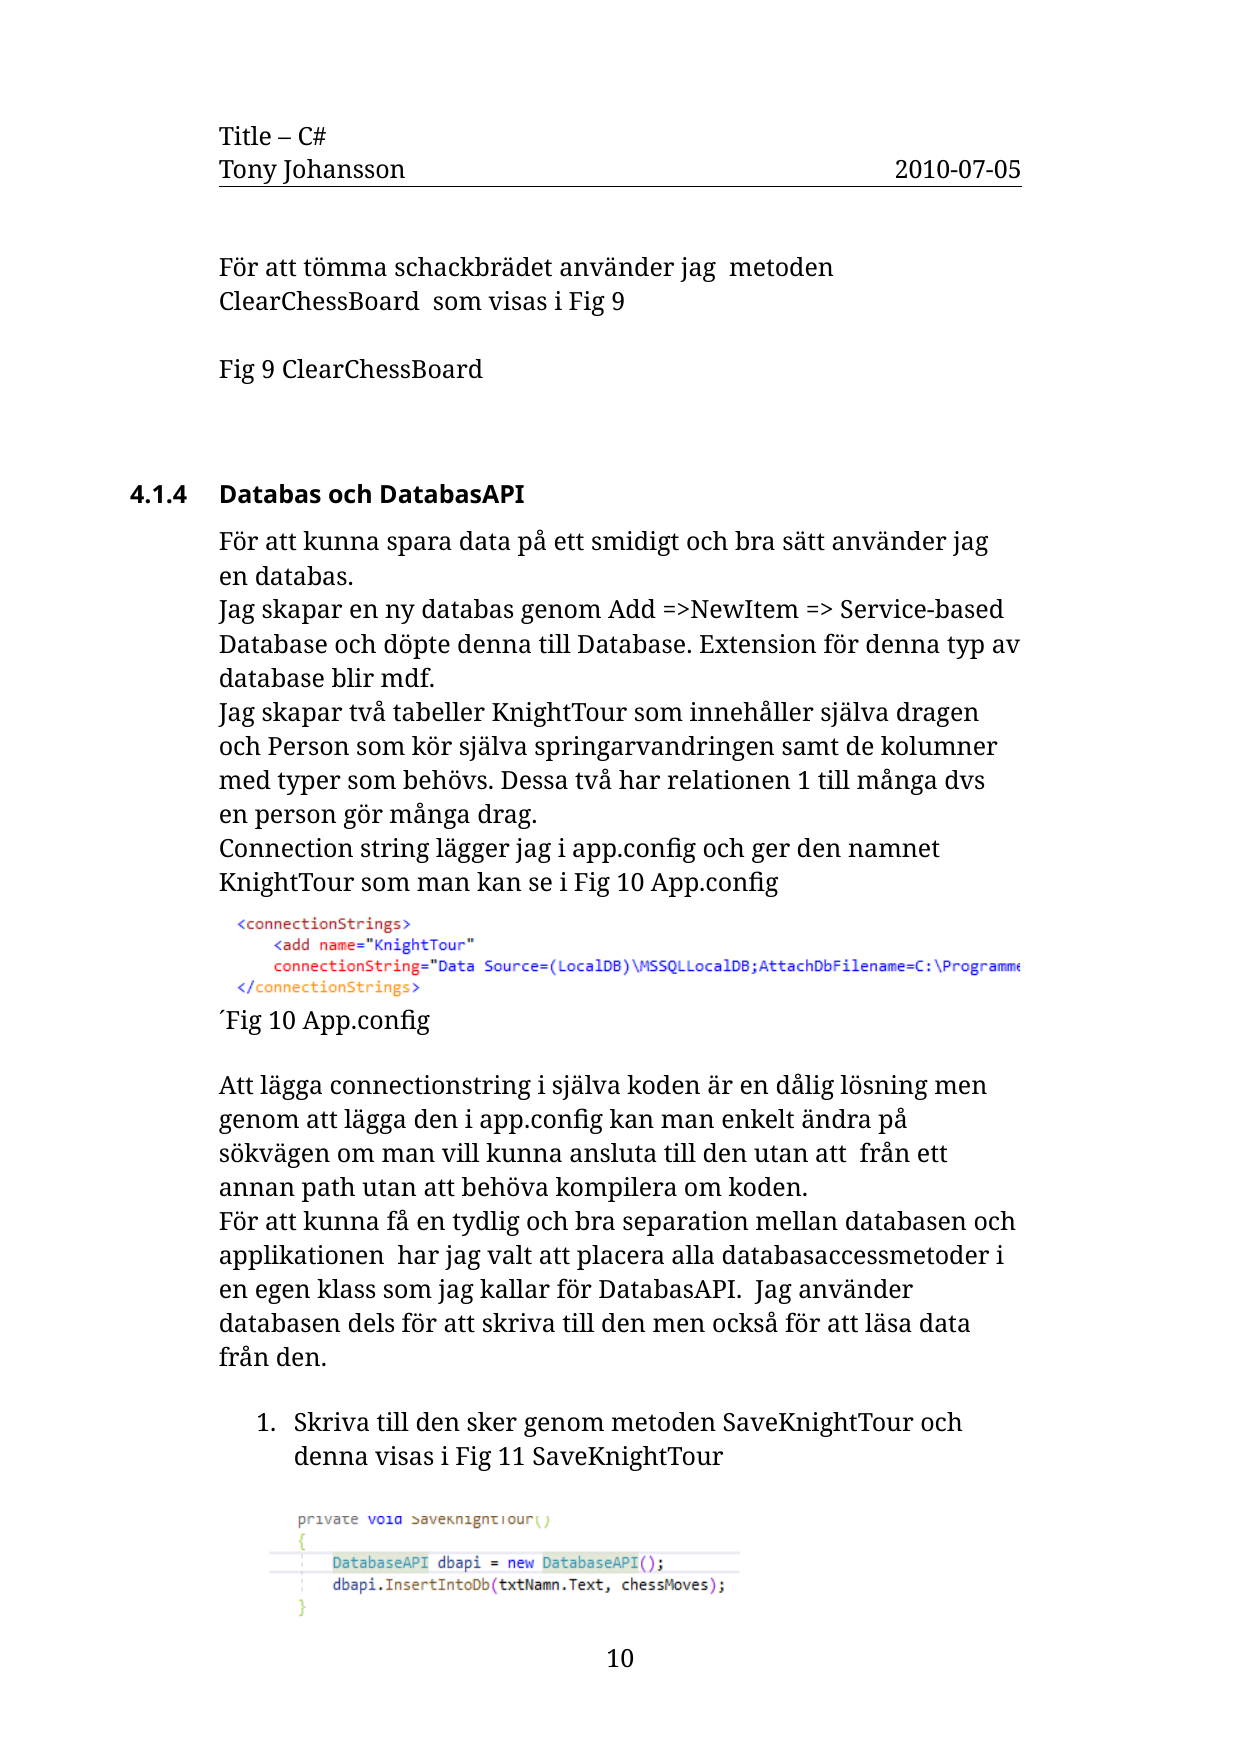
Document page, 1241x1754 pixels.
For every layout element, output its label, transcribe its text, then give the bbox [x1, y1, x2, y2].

list Skriva till den sker genom metoden SaveKnightTour och denna visas i Fig 11 SaveKnightTour [256, 1404, 1022, 1473]
text För att kunna spara data på ett smidigt och bra sätt använder jag en databas. Jag skapar en ny databas genom Add =>NewItem => Service-based Database och döpte denna till Database. Extension för denna typ av database blir mdf. Jag skapar två tabeller KnightTour som innehåller själva dragen och Person som kör själva springarvandringen samt de kolumner med typer som behövs. Dessa två har relationen 1 till många dvs en person gör många drag. Connection string lägger jag i app.config och ger den namnet KnightTour som man kan se i Fig 10 App.config [218, 524, 1022, 899]
subtitle Databas och DatabasAPI [130, 477, 1022, 511]
picture [269, 1516, 740, 1619]
text ´Fig 10 App.config [218, 929, 1022, 1037]
text För att tömma schackbrädet använder jag metoden ClearChessBoard som visas i Fig 9 Fig 9 ClearChessBoard [218, 216, 1022, 386]
text Att lägga connectionstring i själva koden är en dålig lösning men genom att lägga den i app.config kan man enkelt ändra på sökvägen om man vill kunna ansluta till den utan att från ett annan path utan att behöva kompilera om koden. För att kunna få en tydlig och bra separation mellan databasen och applikationen har jag valt att placera alla databasaccessmetoder i en egen klass som jag kallar för DatabasAPI. Jag använder databasen dels för att skriva till den men också för att läsa data från den. [218, 1067, 1022, 1374]
picture [217, 912, 1020, 1003]
